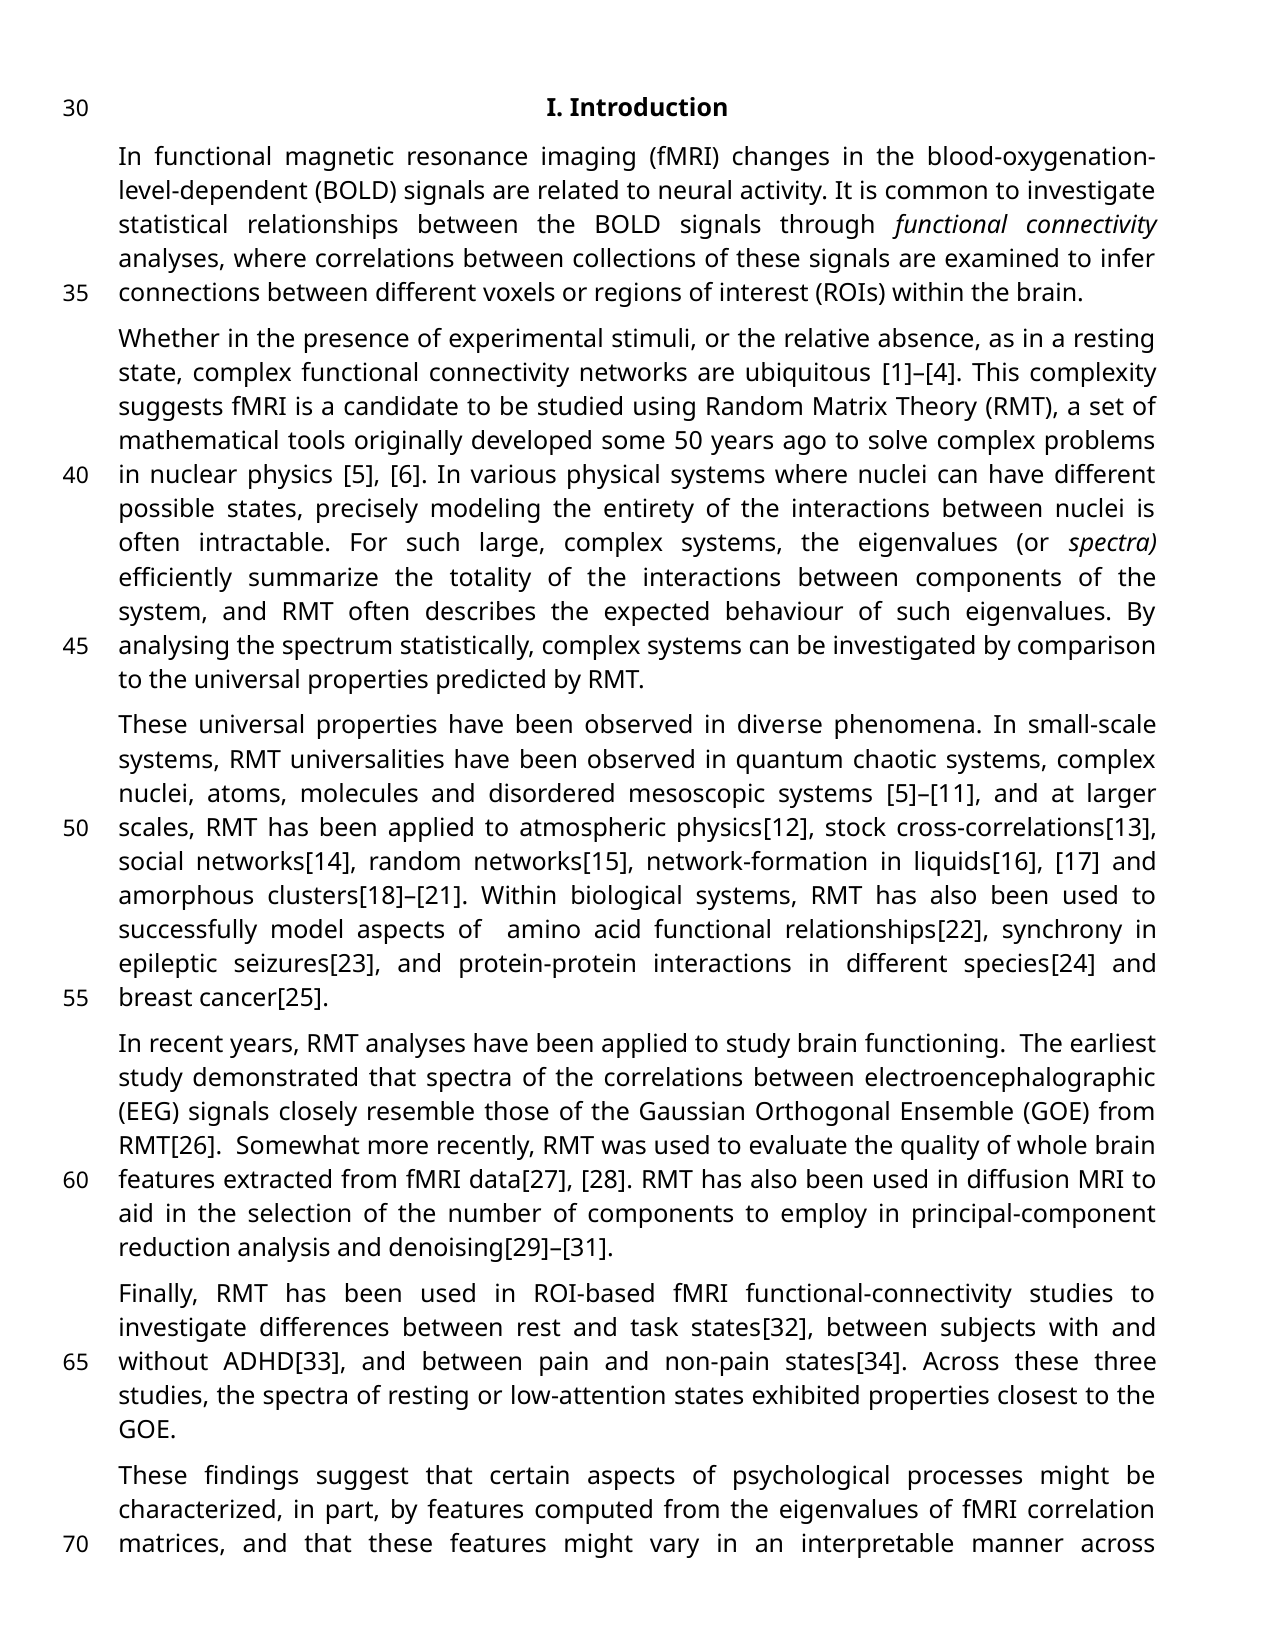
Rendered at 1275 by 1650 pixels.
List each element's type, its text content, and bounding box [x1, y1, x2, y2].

text Finally, RMT has been used in ROI-based fMRI functional-connectivity studies to investigate differences between rest and task states[32], between subjects with and without ADHD[33], and between pain and non-pain states[34]. Across these three studies, the spectra of resting or low-attention states exhibited properties closest to the GOE. [118, 1276, 1157, 1446]
text In functional magnetic resonance imaging (fMRI) changes in the blood-oxygenation-level-dependent (BOLD) signals are related to neural activity. It is common to investigate statistical relationships between the BOLD signals through functional connectivity analyses, where correlations between collections of these signals are examined to infer connections between different voxels or regions of interest (ROIs) within the brain. [118, 139, 1157, 309]
text Whether in the presence of experimental stimuli, or the relative absence, as in a resting state, complex functional connectivity networks are ubiquitous [1]–[4]. This complexity suggests fMRI is a candidate to be studied using Random Matrix Theory (RMT), a set of mathematical tools originally developed some 50 years ago to solve complex problems in nuclear physics [5], [6]. In various physical systems where nuclei can have different possible states, precisely modeling the entirety of the interactions between nuclei is often intractable. For such large, complex systems, the eigenvalues (or spectra) efficiently summarize the totality of the interactions between components of the system, and RMT often describes the expected behaviour of such eigenvalues. By analysing the spectrum statistically, complex systems can be investigated by comparison to the universal properties predicted by RMT. [118, 321, 1157, 695]
subtitle I. Introduction [118, 90, 1157, 124]
text In recent years, RMT analyses have been applied to study brain functioning. The earliest study demonstrated that spectra of the correlations between electroencephalographic (EEG) signals closely resemble those of the Gaussian Orthogonal Ensemble (GOE) from RMT[26]. Somewhat more recently, RMT was used to evaluate the quality of whole brain features extracted from fMRI data[27], [28]. RMT has also been used in diffusion MRI to aid in the selection of the number of components to employ in principal-component reduction analysis and denoising[29]–[31]. [118, 1026, 1157, 1264]
text These universal properties have been observed in diverse phenomena. In small-scale systems, RMT universalities have been observed in quantum chaotic systems, complex nuclei, atoms, molecules and disordered mesoscopic systems [5]–[11], and at larger scales, RMT has been applied to atmospheric physics[12], stock cross-correlations[13], social networks[14], random networks[15], network-formation in liquids[16], [17] and amorphous clusters[18]–[21]. Within biological systems, RMT has also been used to successfully model aspects of amino acid functional relationships[22], synchrony in epileptic seizures[23], and protein-protein interactions in different species[24] and breast cancer[25]. [118, 707, 1157, 1014]
text These findings suggest that certain aspects of psychological processes might be characterized, in part, by features computed from the eigenvalues of fMRI correlation matrices, and that these features might vary in an interpretable manner across [118, 1458, 1157, 1560]
